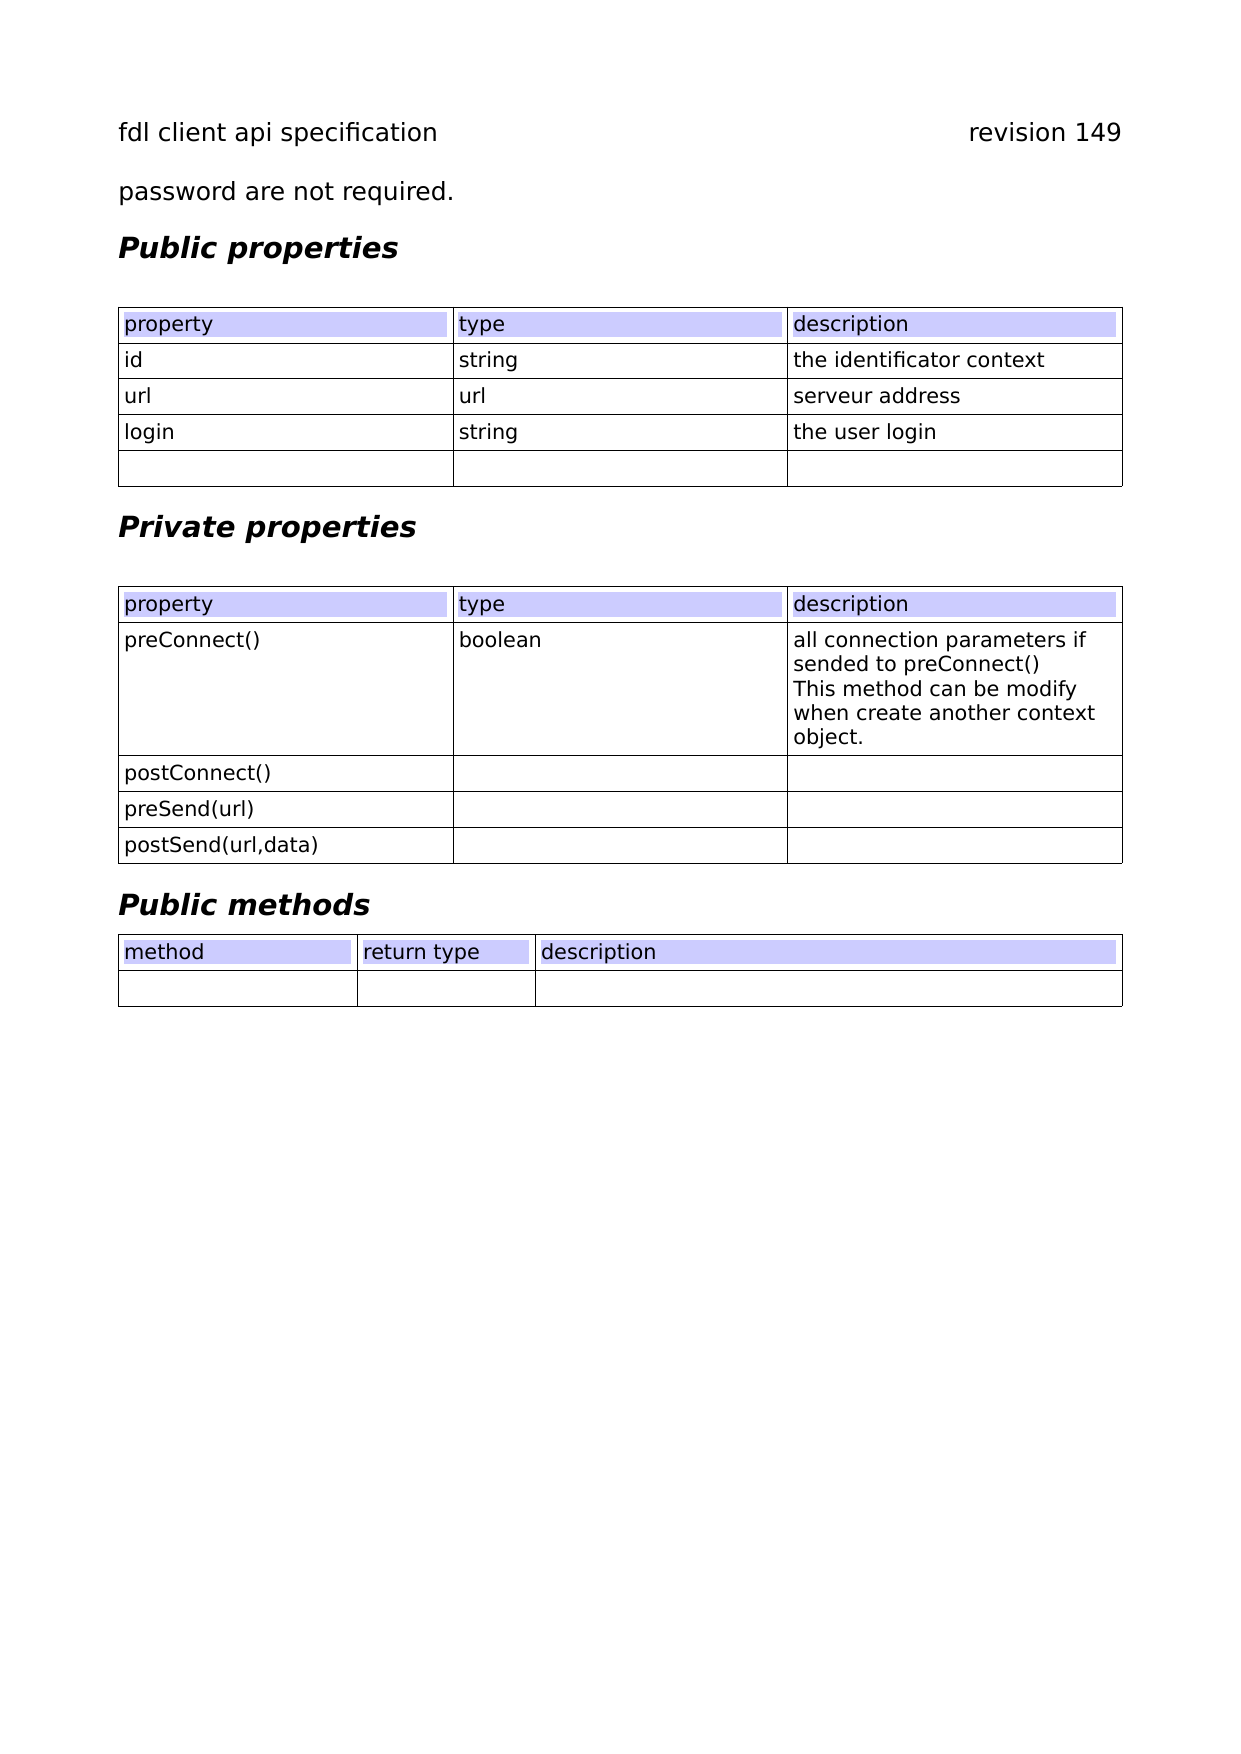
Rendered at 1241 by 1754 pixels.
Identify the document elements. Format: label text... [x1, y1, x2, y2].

table_cell url [454, 379, 787, 414]
table_cell [454, 792, 787, 827]
table_header description [788, 308, 1122, 342]
table_header method [119, 935, 357, 970]
table_header description [536, 935, 1122, 970]
table_cell [454, 756, 787, 791]
table_cell boolean [454, 623, 787, 755]
table_cell postSend(url,data) [119, 828, 453, 863]
table_cell login [119, 415, 453, 450]
table_header return type [358, 935, 535, 970]
table_cell [454, 451, 787, 486]
table_cell serveur address [788, 379, 1122, 414]
table_cell [788, 828, 1122, 863]
text password are not required. [118, 177, 1122, 206]
table_header property [119, 587, 453, 622]
table_cell string [454, 344, 787, 378]
table_cell the user login [788, 415, 1122, 450]
subtitle Private properties [118, 511, 1122, 545]
table_header description [788, 587, 1122, 622]
table_cell [454, 828, 787, 863]
table_cell url [119, 379, 453, 414]
table_cell [788, 451, 1122, 486]
table_header type [454, 308, 787, 342]
table_cell [788, 756, 1122, 791]
table_cell preSend(url) [119, 792, 453, 827]
table_cell [119, 971, 357, 1006]
table_cell the identificator context [788, 344, 1122, 378]
table_cell postConnect() [119, 756, 453, 791]
subtitle Public properties [118, 231, 1122, 265]
table_cell all connection parameters if sended to preConnect() This method can be modify when create another context object. [788, 623, 1122, 755]
table_cell [788, 792, 1122, 827]
table_cell preConnect() [119, 623, 453, 755]
table_cell id [119, 344, 453, 378]
table_cell string [454, 415, 787, 450]
table_cell [536, 971, 1122, 1006]
table_cell [358, 971, 535, 1006]
table_header type [454, 587, 787, 622]
table_header property [119, 308, 453, 342]
table_cell [119, 451, 453, 486]
subtitle Public methods [118, 888, 1122, 922]
